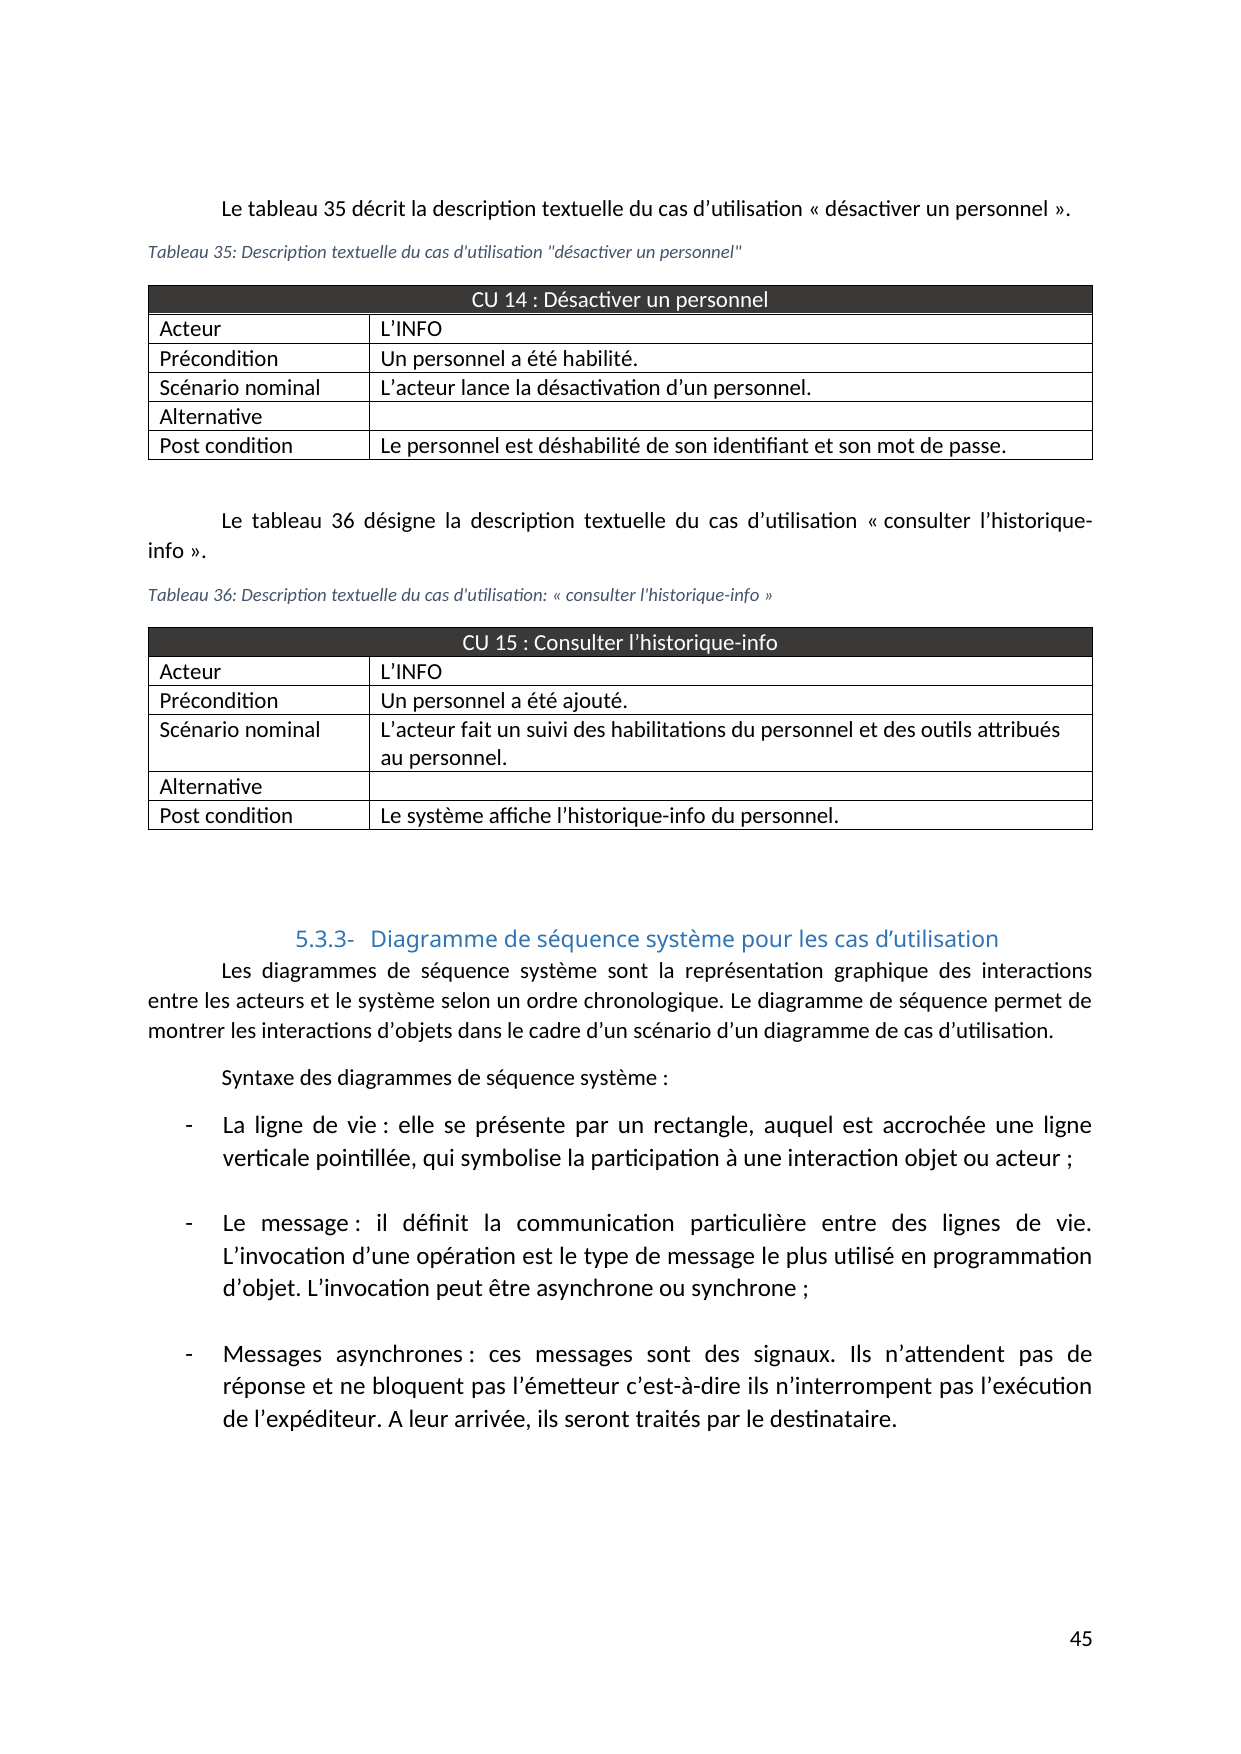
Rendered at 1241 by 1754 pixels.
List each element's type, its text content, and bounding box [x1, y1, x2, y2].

table_cell L’acteur lance la désactivation d’un personnel. [370, 373, 1092, 401]
table_cell Scénario nominal [149, 373, 369, 401]
text Le tableau 35 décrit la description textuelle du cas d’utilisation « désactiver un personnel ». [148, 194, 1093, 222]
table_cell Scénario nominal [149, 715, 369, 771]
table_cell Post condition [149, 801, 369, 829]
text Les diagrammes de séquence système sont la représentation graphique des interactions entre les acteurs et le système selon un ordre chronologique. Le diagramme de séquence permet de montrer les interactions d’objets dans le cadre d’un scénario d’un diagramme de cas d’utilisation. [148, 957, 1093, 1044]
table_cell [370, 402, 1092, 430]
text Tableau 36: Description textuelle du cas d'utilisation: « consulter l'historique-info » [148, 583, 1093, 606]
table_cell Un personnel a été ajouté. [370, 686, 1092, 714]
table_cell L’INFO [370, 657, 1092, 685]
table_cell Le personnel est déshabilité de son identifiant et son mot de passe. [370, 431, 1092, 459]
table_cell Alternative [149, 402, 369, 430]
table_cell L’INFO [370, 315, 1092, 343]
subtitle Diagramme de séquence système pour les cas d’utilisation [295, 923, 1093, 954]
table_cell L’acteur fait un suivi des habilitations du personnel et des outils attribués au personnel. [370, 715, 1092, 771]
table_cell Précondition [149, 686, 369, 714]
table_cell Acteur [149, 315, 369, 343]
table_header CU 14 : Désactiver un personnel [149, 286, 1092, 313]
list Le message : il définit la communication particulière entre des lignes de vie. L’invocation d’une opération est le type de message le plus utilisé en programmation d’objet. L’invocation peut être asynchrone ou synchrone ; [185, 1207, 1093, 1303]
list Messages asynchrones : ces messages sont des signaux. Ils n’attendent pas de réponse et ne bloquent pas l’émetteur c’est-à-dire ils n’interrompent pas l’exécution de l’expéditeur. A leur arrivée, ils seront traités par le destinataire. [185, 1338, 1093, 1433]
table_cell Post condition [149, 431, 369, 459]
table_cell Alternative [149, 772, 369, 800]
list La ligne de vie : elle se présente par un rectangle, auquel est accrochée une ligne verticale pointillée, qui symbolise la participation à une interaction objet ou acteur ; [185, 1109, 1093, 1173]
table_cell Précondition [149, 344, 369, 372]
text Le tableau 36 désigne la description textuelle du cas d’utilisation « consulter l’historique-info ». [148, 506, 1093, 564]
text Tableau 35: Description textuelle du cas d'utilisation "désactiver un personnel" [148, 241, 1093, 264]
table_cell Acteur [149, 657, 369, 685]
text Syntaxe des diagrammes de séquence système : [148, 1063, 1093, 1091]
table_cell Un personnel a été habilité. [370, 344, 1092, 372]
table_cell Le système affiche l’historique-info du personnel. [370, 801, 1092, 829]
table_header CU 15 : Consulter l’historique-info [149, 628, 1092, 656]
table_cell [370, 772, 1092, 800]
